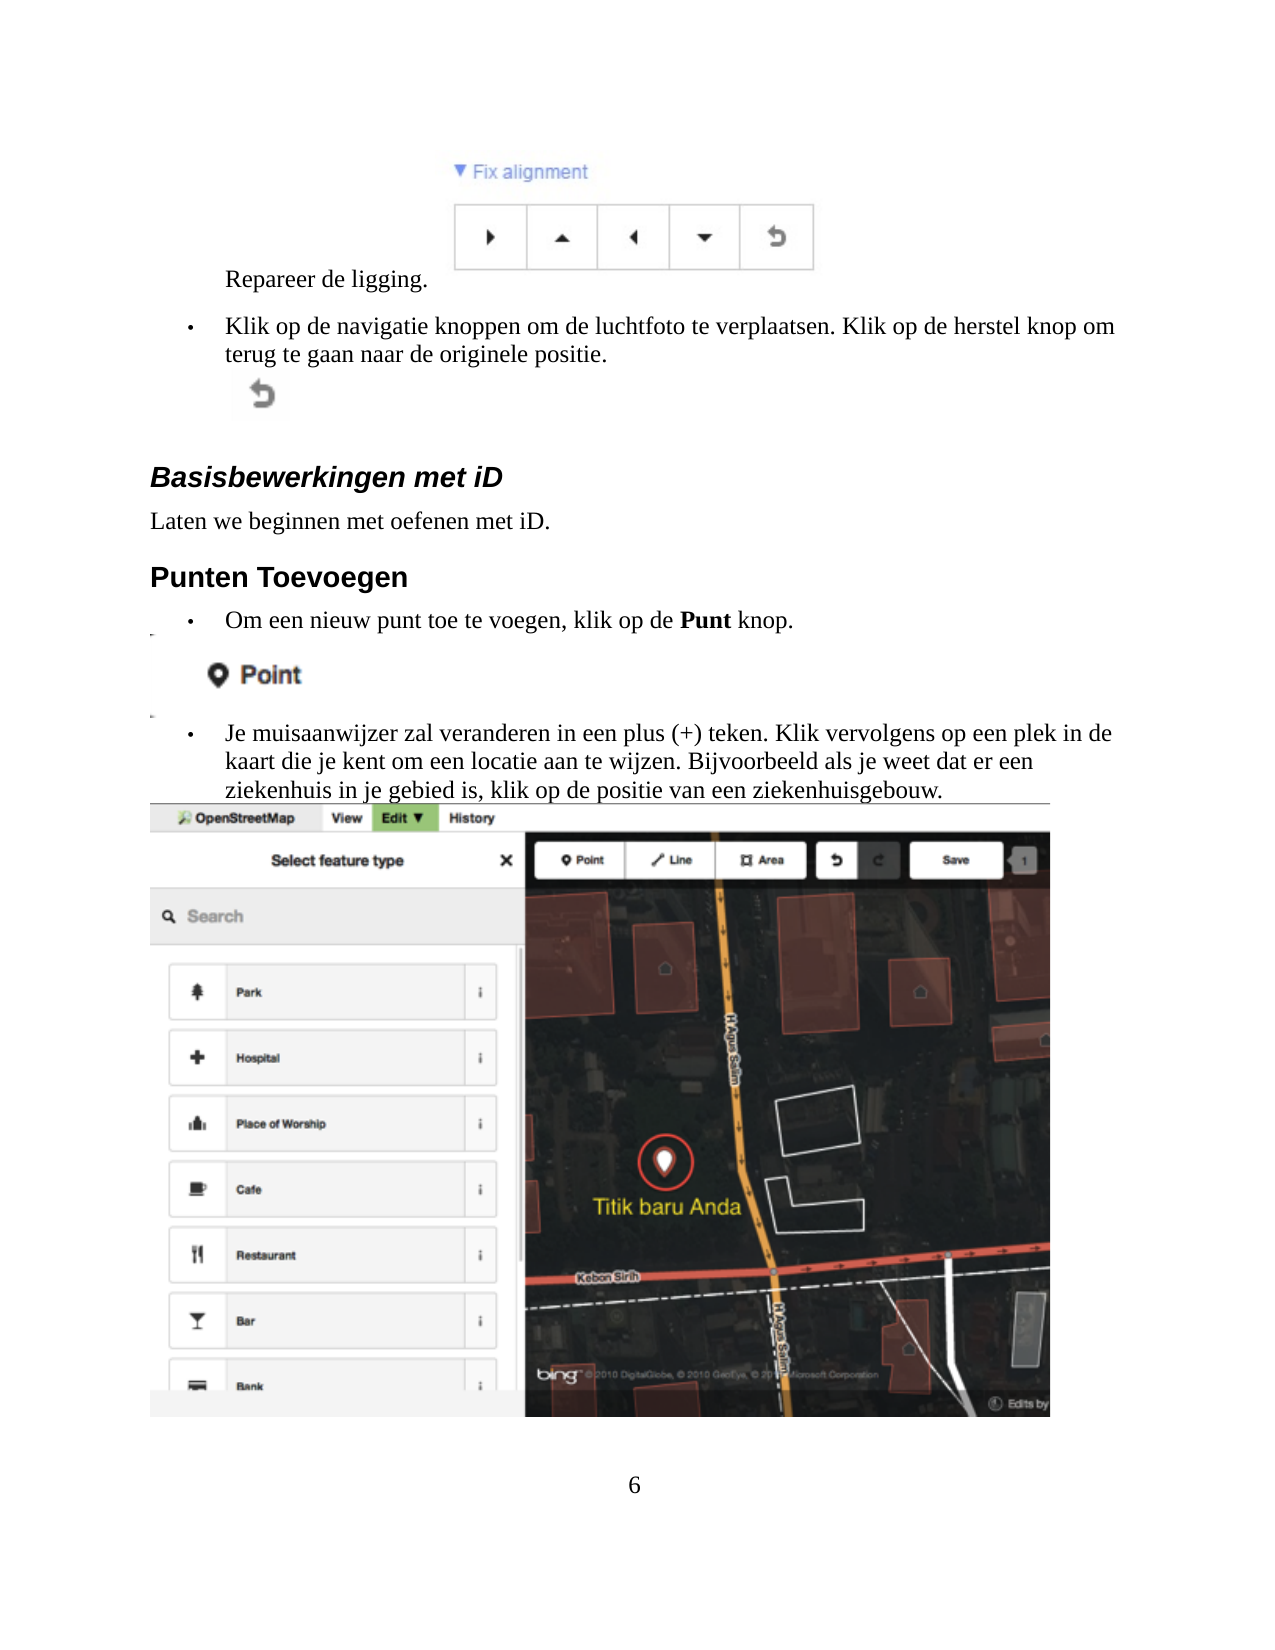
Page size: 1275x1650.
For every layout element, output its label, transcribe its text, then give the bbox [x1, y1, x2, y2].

picture [231, 368, 290, 421]
picture [150, 634, 342, 718]
text Laten we beginnen met oefenen met iD. [150, 506, 1125, 534]
subtitle Basisbewerkingen met iD [150, 460, 1125, 493]
list Repareer de ligging. [187, 150, 1125, 293]
list Je muisaanwijzer zal veranderen in een plus (+) teken. Klik vervolgens op een plek in de kaart die je kent om een locatie aan te wijzen. Bijvoorbeeld als je weet dat er een ziekenhuis in je gebied is, klik op de positie van een ziekenhuisgebouw. [187, 718, 1125, 804]
list Klik op de navigatie knoppen om de luchtfoto te verplaatsen. Klik op de herstel knop om terug te gaan naar de originele positie. [187, 311, 1125, 426]
list Om een nieuw punt toe te voegen, klik op de Punt knop. [187, 606, 1125, 634]
subtitle Punten Toevoegen [150, 559, 1125, 593]
picture [434, 150, 841, 288]
picture [150, 803, 1050, 1417]
